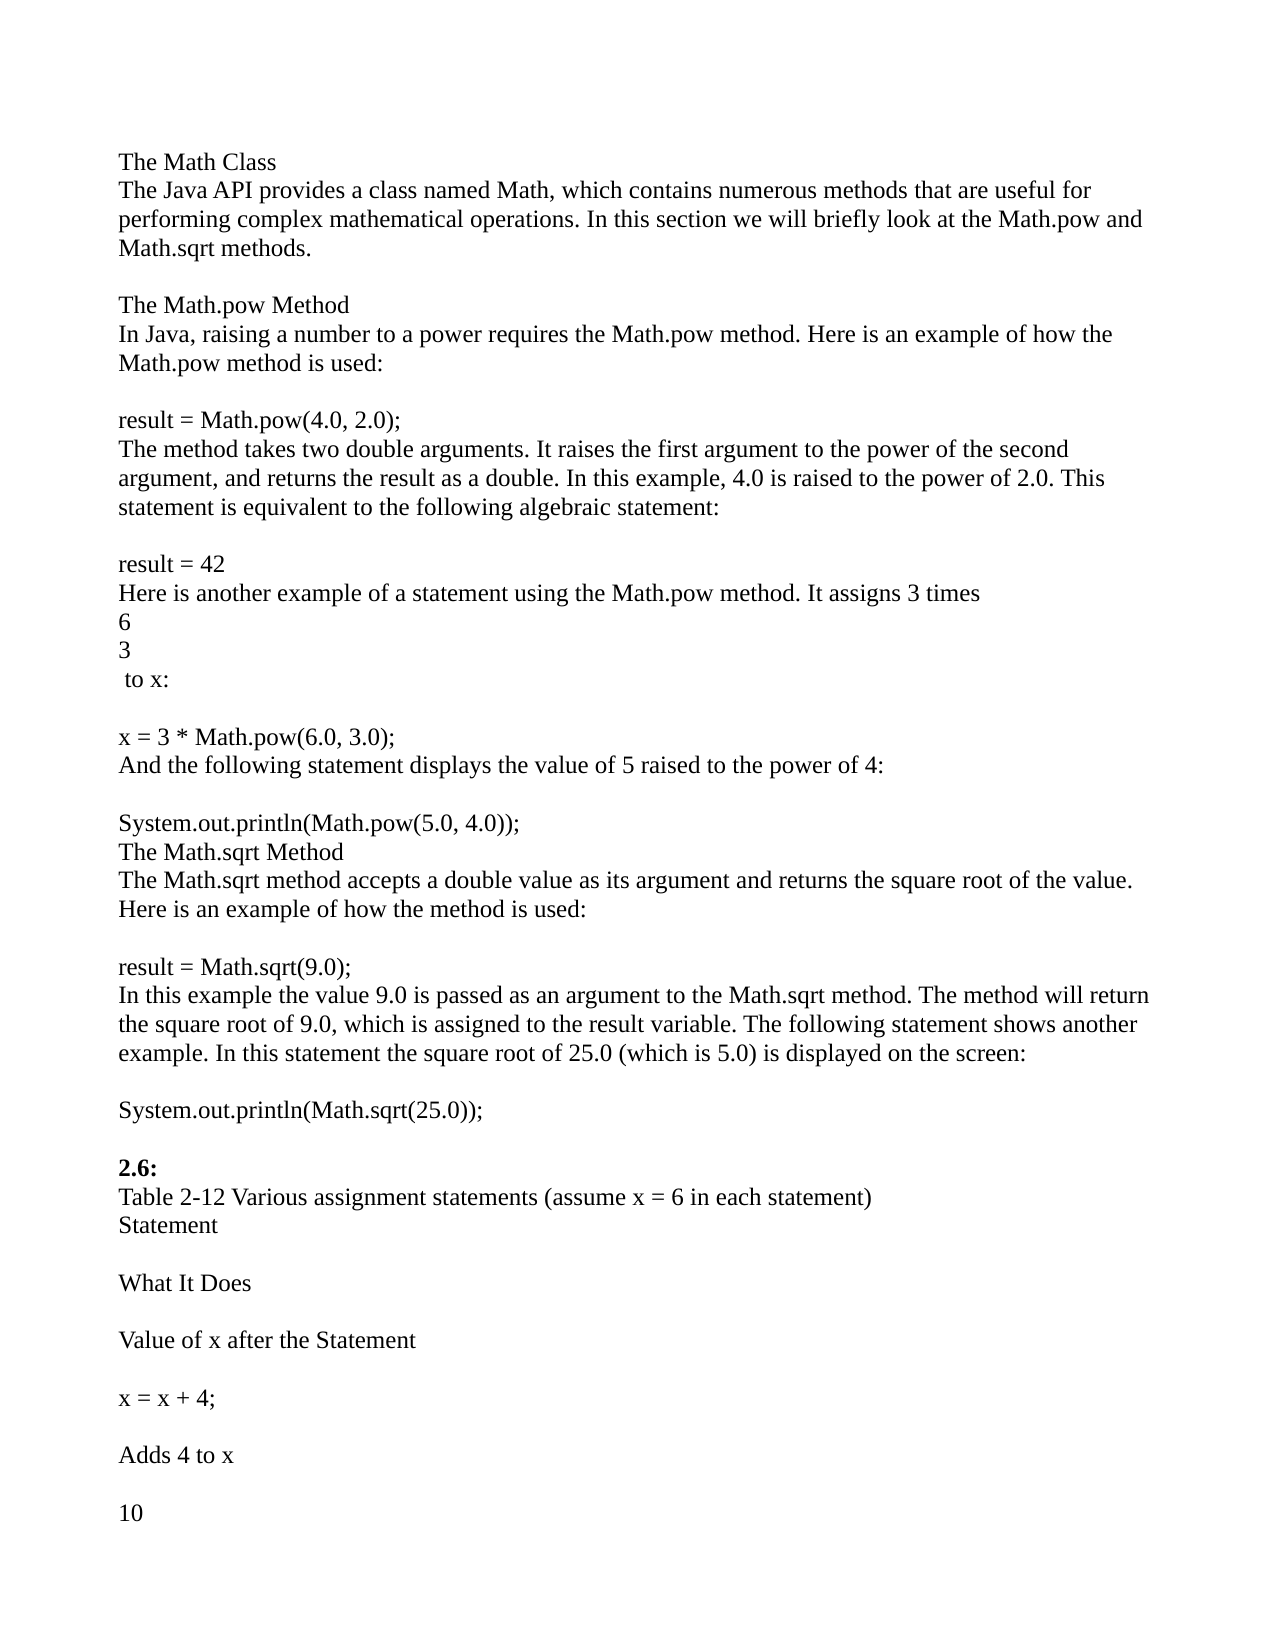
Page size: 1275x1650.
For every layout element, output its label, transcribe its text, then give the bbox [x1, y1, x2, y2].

text System.out.println(Math.sqrt(25.0)); [118, 1096, 1157, 1124]
text result = Math.sqrt(9.0); [118, 952, 1157, 981]
text 2.6: [118, 1153, 1157, 1182]
text The Math.pow Method [118, 291, 1157, 319]
text Value of x after the Statement [118, 1326, 1157, 1354]
text Adds 4 to x [118, 1441, 1157, 1469]
text The Math.sqrt Method [118, 837, 1157, 866]
text x = x + 4; [118, 1383, 1157, 1412]
text The Math.sqrt method accepts a double value as its argument and returns the square root of the value. Here is an example of how the method is used: [118, 866, 1157, 923]
text result = 42 [118, 549, 1157, 578]
text 10 [118, 1498, 1157, 1527]
text The Java API provides a class named Math, which contains numerous methods that are useful for performing complex mathematical operations. In this section we will briefly look at the Math.pow and Math.sqrt methods. [118, 176, 1157, 262]
text result = Math.pow(4.0, 2.0); [118, 406, 1157, 434]
text Here is another example of a statement using the Math.pow method. It assigns 3 times [118, 578, 1157, 607]
text x = 3 * Math.pow(6.0, 3.0); [118, 722, 1157, 751]
text Statement [118, 1211, 1157, 1239]
text And the following statement displays the value of 5 raised to the power of 4: [118, 751, 1157, 779]
text 6 [118, 607, 1157, 636]
text System.out.println(Math.pow(5.0, 4.0)); [118, 808, 1157, 837]
text 3 [118, 636, 1157, 664]
text In this example the value 9.0 is passed as an argument to the Math.sqrt method. The method will return the square root of 9.0, which is assigned to the result variable. The following statement shows another example. In this statement the square root of 25.0 (which is 5.0) is displayed on the screen: [118, 981, 1157, 1067]
text The method takes two double arguments. It raises the first argument to the power of the second argument, and returns the result as a double. In this example, 4.0 is raised to the power of 2.0. This statement is equivalent to the following algebraic statement: [118, 434, 1157, 521]
text What It Does [118, 1268, 1157, 1297]
text The Math Class [118, 147, 1157, 176]
text Table 2-12 Various assignment statements (assume x = 6 in each statement) [118, 1182, 1157, 1211]
text In Java, raising a number to a power requires the Math.pow method. Here is an example of how the Math.pow method is used: [118, 319, 1157, 377]
text to x: [118, 664, 1157, 693]
